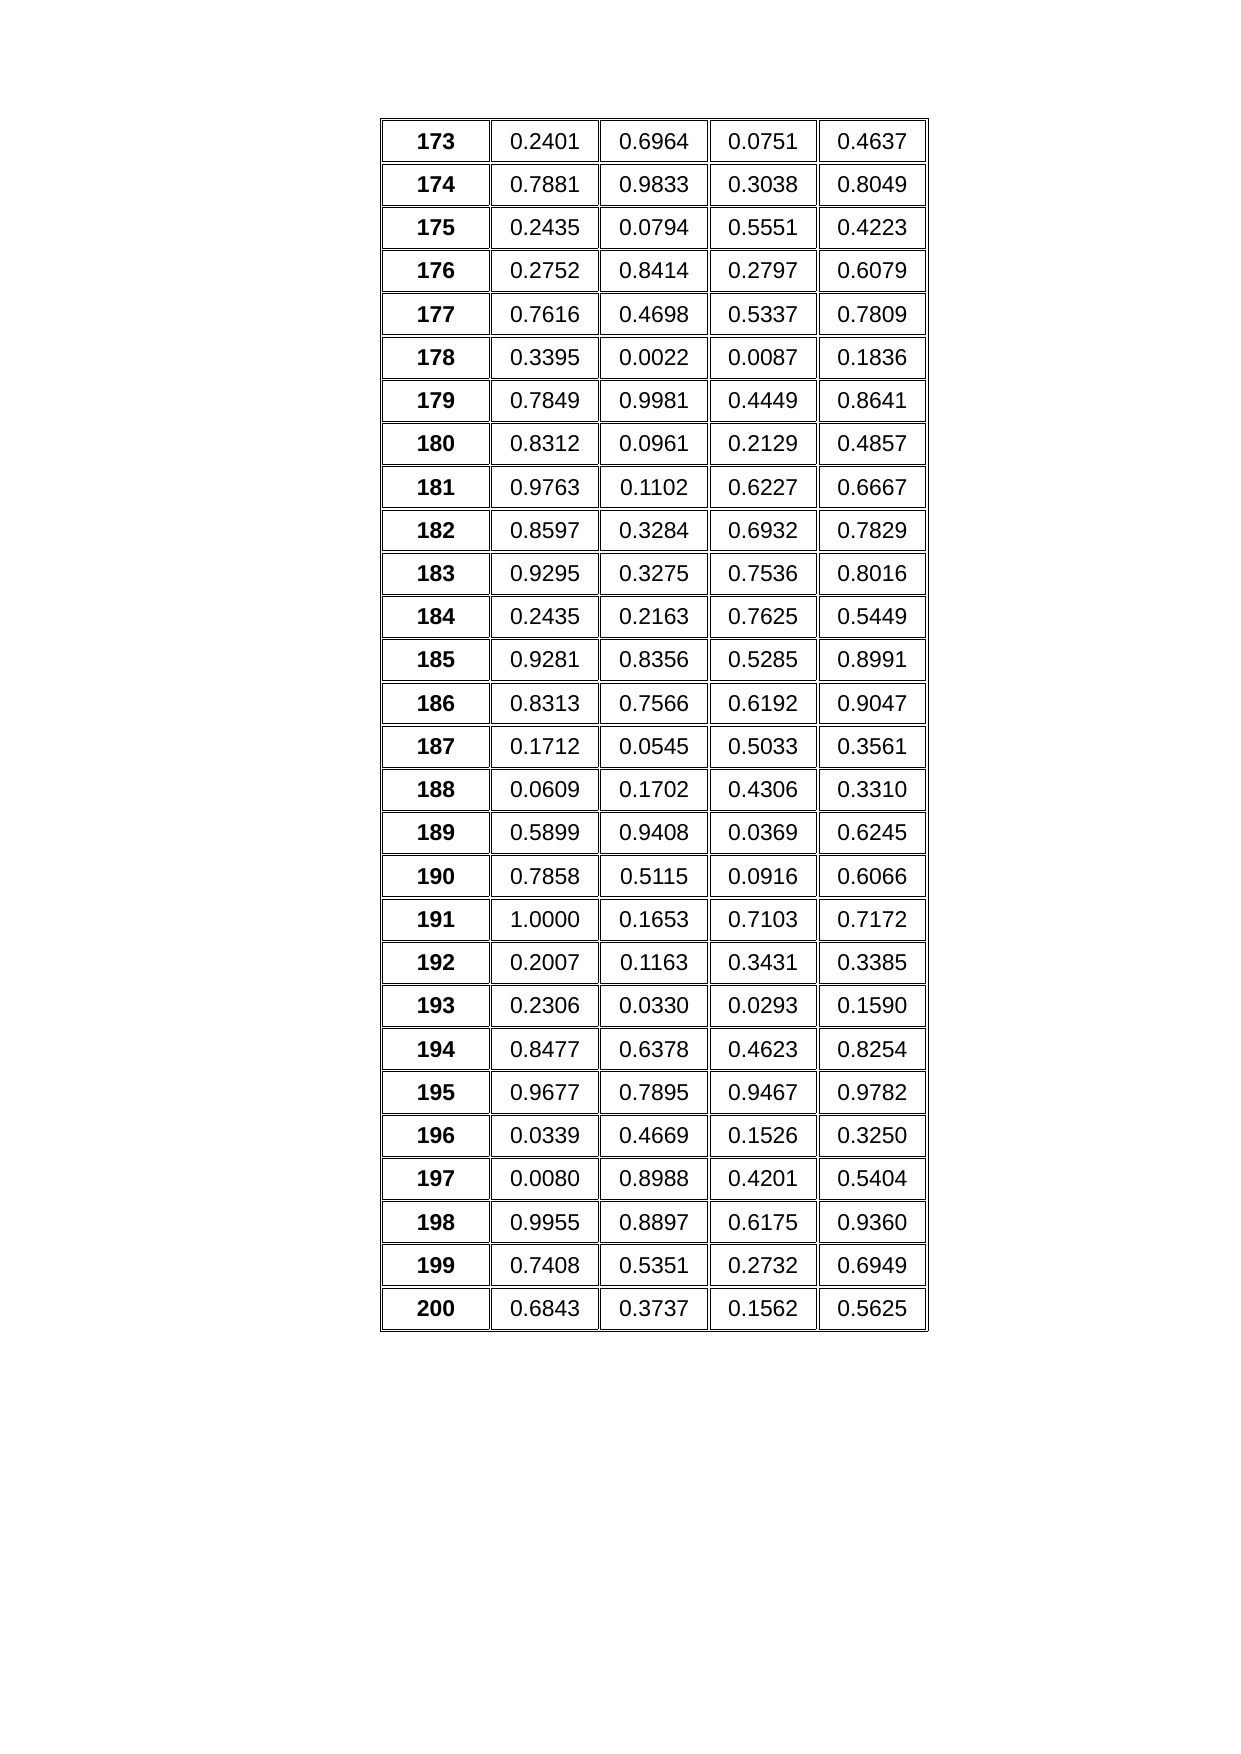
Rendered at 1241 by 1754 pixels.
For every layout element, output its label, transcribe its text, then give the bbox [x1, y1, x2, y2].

table_cell 197 [383, 1159, 489, 1199]
table_cell 0.6066 [820, 856, 925, 896]
table_cell 0.9763 [492, 467, 598, 507]
table_cell 200 [383, 1289, 489, 1328]
table_cell 0.2007 [492, 943, 598, 983]
table_cell 0.7849 [492, 381, 598, 421]
table_cell 0.0916 [711, 856, 816, 896]
table_cell 0.8414 [601, 251, 707, 291]
table_cell 0.6667 [820, 467, 925, 507]
table_cell 192 [383, 943, 489, 983]
table_cell 0.5337 [711, 294, 816, 334]
table_cell 182 [383, 511, 489, 550]
table_cell 0.5551 [711, 208, 816, 248]
table_cell 0.3038 [711, 165, 816, 204]
table_cell 0.4306 [711, 770, 816, 810]
table_cell 0.1163 [601, 943, 707, 983]
table_cell 189 [383, 813, 489, 853]
table_cell 0.8254 [820, 1029, 925, 1069]
table_cell 0.7172 [820, 900, 925, 939]
table_cell 0.3250 [820, 1116, 925, 1156]
table_cell 0.2306 [492, 986, 598, 1026]
table_cell 0.2752 [492, 251, 598, 291]
table_cell 181 [383, 467, 489, 507]
table_cell 187 [383, 727, 489, 767]
table_cell 0.9295 [492, 554, 598, 594]
table_cell 0.3275 [601, 554, 707, 594]
table_cell 198 [383, 1202, 489, 1242]
table_cell 188 [383, 770, 489, 810]
table_cell 0.9467 [711, 1072, 816, 1112]
table_cell 193 [383, 986, 489, 1026]
table_cell 0.5351 [601, 1245, 707, 1285]
table_cell 0.9782 [820, 1072, 925, 1112]
table_cell 0.0293 [711, 986, 816, 1026]
table_cell 179 [383, 381, 489, 421]
table_cell 0.8313 [492, 684, 598, 723]
table_cell 175 [383, 208, 489, 248]
table_cell 0.0545 [601, 727, 707, 767]
table_cell 0.1590 [820, 986, 925, 1026]
table_cell 0.5404 [820, 1159, 925, 1199]
table_cell 0.5449 [820, 597, 925, 637]
table_cell 0.8597 [492, 511, 598, 550]
table_cell 0.7881 [492, 165, 598, 204]
table_cell 0.7616 [492, 294, 598, 334]
table_cell 0.6227 [711, 467, 816, 507]
table_cell 191 [383, 900, 489, 939]
table_cell 0.9360 [820, 1202, 925, 1242]
table_cell 0.7625 [711, 597, 816, 637]
table_cell 0.6949 [820, 1245, 925, 1285]
table_cell 0.9677 [492, 1072, 598, 1112]
table_cell 0.1712 [492, 727, 598, 767]
table_cell 0.1526 [711, 1116, 816, 1156]
table_cell 1.0000 [492, 900, 598, 939]
table_cell 0.4623 [711, 1029, 816, 1069]
table_cell 0.6245 [820, 813, 925, 853]
table_cell 178 [383, 338, 489, 377]
table_cell 0.0369 [711, 813, 816, 853]
table_cell 0.0330 [601, 986, 707, 1026]
table_cell 0.2435 [492, 208, 598, 248]
table_cell 0.9981 [601, 381, 707, 421]
table_cell 0.8988 [601, 1159, 707, 1199]
table_cell 0.4857 [820, 424, 925, 464]
table_cell 0.3737 [601, 1289, 707, 1328]
table_cell 0.0022 [601, 338, 707, 377]
table_cell 183 [383, 554, 489, 594]
table_cell 194 [383, 1029, 489, 1069]
table_cell 190 [383, 856, 489, 896]
table_cell 0.4449 [711, 381, 816, 421]
table_cell 0.4637 [820, 121, 925, 161]
table_cell 0.6964 [601, 121, 707, 161]
table_cell 173 [383, 121, 489, 161]
table_cell 185 [383, 640, 489, 680]
table_cell 177 [383, 294, 489, 334]
table_cell 0.8897 [601, 1202, 707, 1242]
table_cell 0.3310 [820, 770, 925, 810]
table_cell 0.9047 [820, 684, 925, 723]
table_cell 0.8641 [820, 381, 925, 421]
table_cell 0.5033 [711, 727, 816, 767]
table_cell 176 [383, 251, 489, 291]
table_cell 0.3561 [820, 727, 925, 767]
table_cell 0.6843 [492, 1289, 598, 1328]
table_cell 0.8016 [820, 554, 925, 594]
table_cell 174 [383, 165, 489, 204]
table_cell 0.9833 [601, 165, 707, 204]
table_cell 0.8049 [820, 165, 925, 204]
table_cell 199 [383, 1245, 489, 1285]
table_cell 0.5899 [492, 813, 598, 853]
table_cell 0.7858 [492, 856, 598, 896]
table_cell 0.0794 [601, 208, 707, 248]
table_cell 0.6932 [711, 511, 816, 550]
table_cell 0.2732 [711, 1245, 816, 1285]
table_cell 0.6378 [601, 1029, 707, 1069]
table_cell 0.8356 [601, 640, 707, 680]
table_cell 0.3284 [601, 511, 707, 550]
table_cell 0.7829 [820, 511, 925, 550]
table_cell 0.0961 [601, 424, 707, 464]
table_cell 0.6192 [711, 684, 816, 723]
table_cell 0.3431 [711, 943, 816, 983]
table_cell 0.7809 [820, 294, 925, 334]
table_cell 0.7895 [601, 1072, 707, 1112]
table_cell 0.7566 [601, 684, 707, 723]
table_cell 0.5115 [601, 856, 707, 896]
table_cell 0.4698 [601, 294, 707, 334]
table_cell 0.9955 [492, 1202, 598, 1242]
table_cell 0.5625 [820, 1289, 925, 1328]
table_cell 0.2129 [711, 424, 816, 464]
table_cell 0.1562 [711, 1289, 816, 1328]
table_cell 0.0751 [711, 121, 816, 161]
table_cell 0.5285 [711, 640, 816, 680]
table_cell 0.8477 [492, 1029, 598, 1069]
table_cell 0.7408 [492, 1245, 598, 1285]
table_cell 0.0609 [492, 770, 598, 810]
table_cell 0.2435 [492, 597, 598, 637]
table_cell 0.8991 [820, 640, 925, 680]
table_cell 0.4669 [601, 1116, 707, 1156]
table_cell 0.1102 [601, 467, 707, 507]
table_cell 196 [383, 1116, 489, 1156]
table_cell 195 [383, 1072, 489, 1112]
table_cell 0.9408 [601, 813, 707, 853]
table_cell 0.1702 [601, 770, 707, 810]
table_cell 0.0080 [492, 1159, 598, 1199]
table_cell 0.1653 [601, 900, 707, 939]
table_cell 0.6079 [820, 251, 925, 291]
table_cell 0.4201 [711, 1159, 816, 1199]
table_cell 0.8312 [492, 424, 598, 464]
table_cell 184 [383, 597, 489, 637]
table_cell 0.3395 [492, 338, 598, 377]
table_cell 0.2163 [601, 597, 707, 637]
table_cell 0.7536 [711, 554, 816, 594]
table_cell 0.3385 [820, 943, 925, 983]
table_cell 0.4223 [820, 208, 925, 248]
table_cell 0.2797 [711, 251, 816, 291]
table_cell 0.6175 [711, 1202, 816, 1242]
table_cell 0.2401 [492, 121, 598, 161]
table_cell 180 [383, 424, 489, 464]
table_cell 186 [383, 684, 489, 723]
table_cell 0.9281 [492, 640, 598, 680]
table_cell 0.0087 [711, 338, 816, 377]
table_cell 0.0339 [492, 1116, 598, 1156]
table_cell 0.7103 [711, 900, 816, 939]
table_cell 0.1836 [820, 338, 925, 377]
